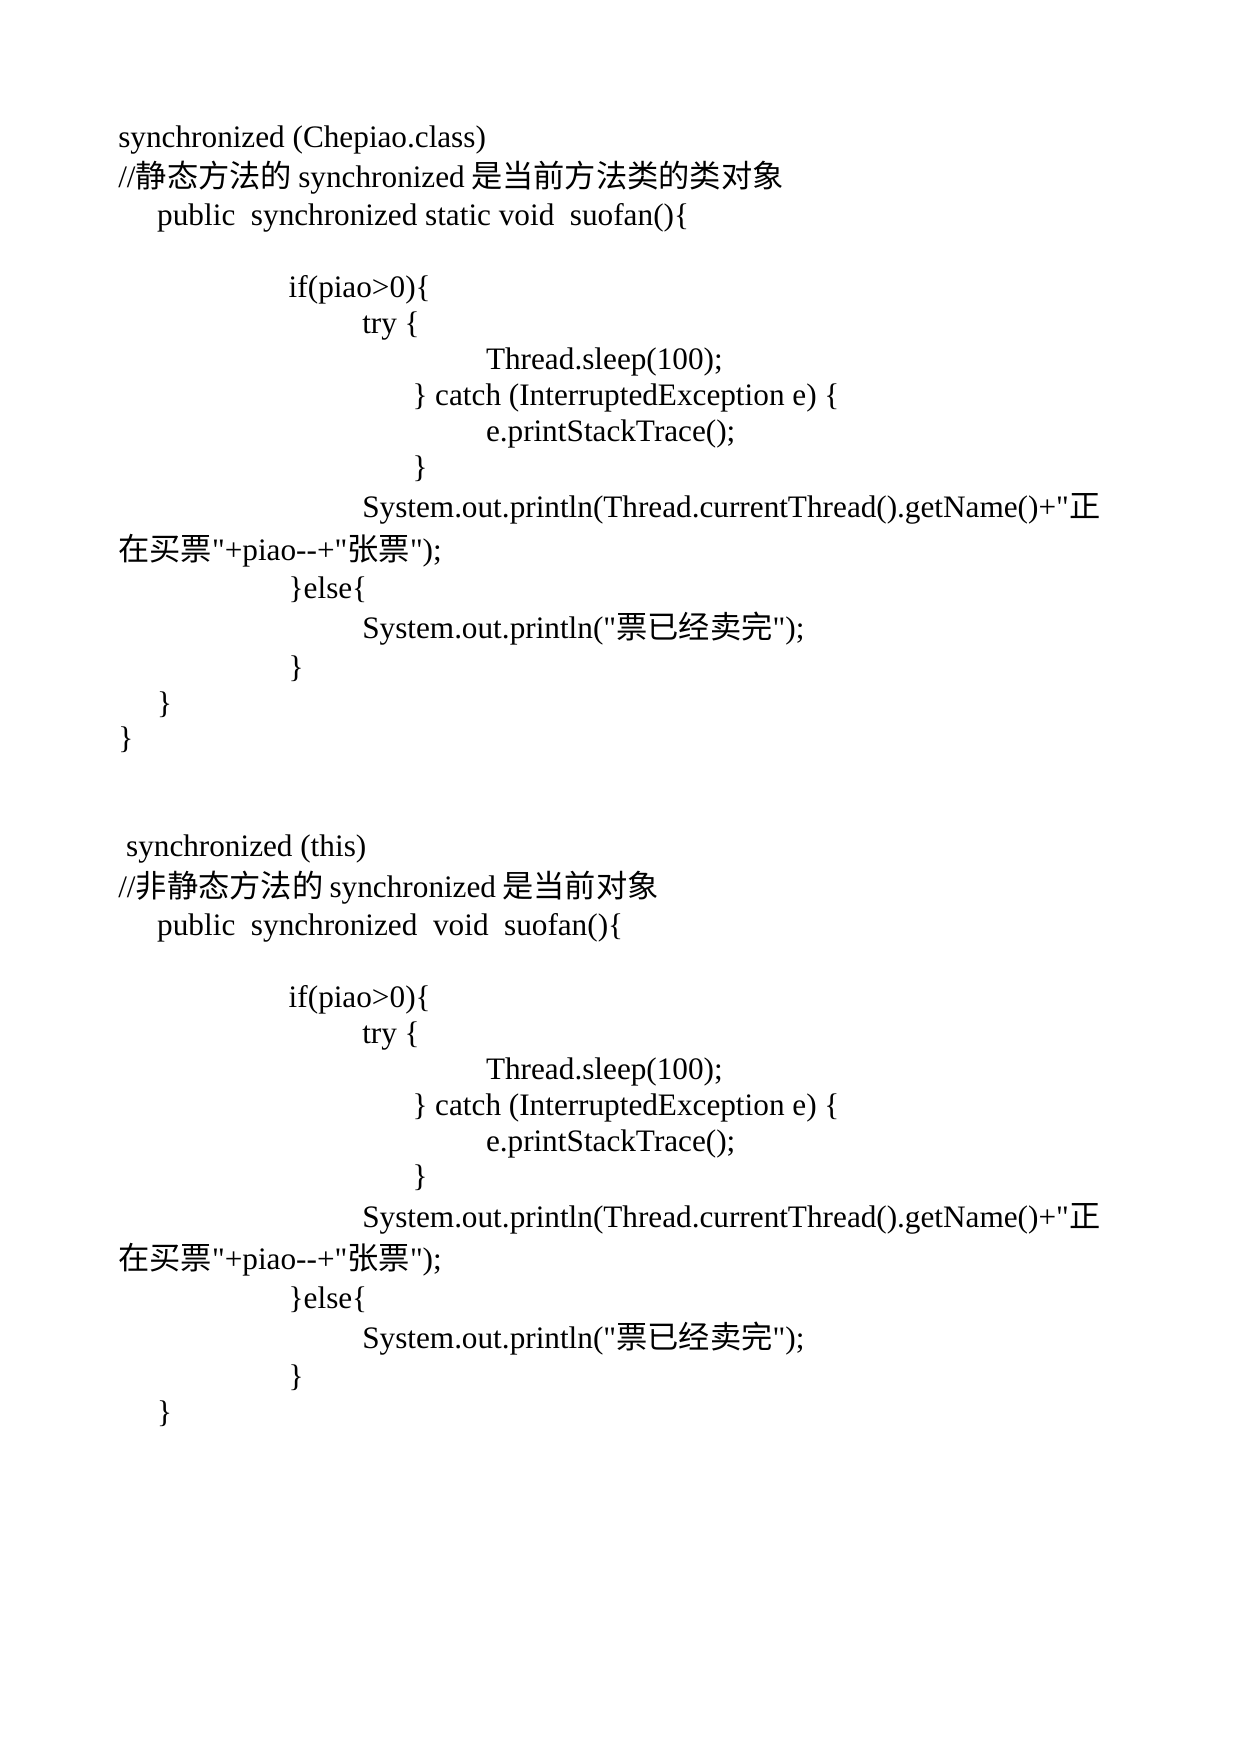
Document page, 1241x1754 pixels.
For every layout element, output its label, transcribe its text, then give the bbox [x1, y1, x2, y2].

text } [118, 448, 1122, 484]
text System.out.println("票已经卖完"); [118, 605, 1122, 648]
text //静态方法的synchronized是当前方法类的类对象 [118, 154, 1122, 197]
text //非静态方法的synchronized是当前对象 [118, 863, 1122, 906]
text } [118, 684, 1122, 720]
text } catch (InterruptedException e) { [118, 376, 1122, 412]
text if(piao>0){ [118, 268, 1122, 304]
text synchronized (this) [118, 828, 1122, 863]
text System.out.println(Thread.currentThread().getName()+"正在买票"+piao--+"张票"); [118, 484, 1122, 569]
text } [118, 1158, 1122, 1194]
text e.printStackTrace(); [118, 412, 1122, 448]
text Thread.sleep(100); [118, 1050, 1122, 1086]
text synchronized (Chepiao.class) [118, 118, 1122, 154]
text }else{ [118, 569, 1122, 605]
text } [118, 720, 1122, 756]
text } [118, 1393, 1122, 1429]
text }else{ [118, 1279, 1122, 1315]
text try { [118, 1014, 1122, 1050]
text public synchronized static void suofan(){ [118, 197, 1122, 233]
text } [118, 648, 1122, 684]
text System.out.println(Thread.currentThread().getName()+"正在买票"+piao--+"张票"); [118, 1194, 1122, 1279]
text Thread.sleep(100); [118, 340, 1122, 376]
text } [118, 1357, 1122, 1393]
text e.printStackTrace(); [118, 1122, 1122, 1158]
text System.out.println("票已经卖完"); [118, 1315, 1122, 1357]
text if(piao>0){ [118, 978, 1122, 1014]
text public synchronized void suofan(){ [118, 906, 1122, 942]
text try { [118, 304, 1122, 340]
text } catch (InterruptedException e) { [118, 1086, 1122, 1122]
